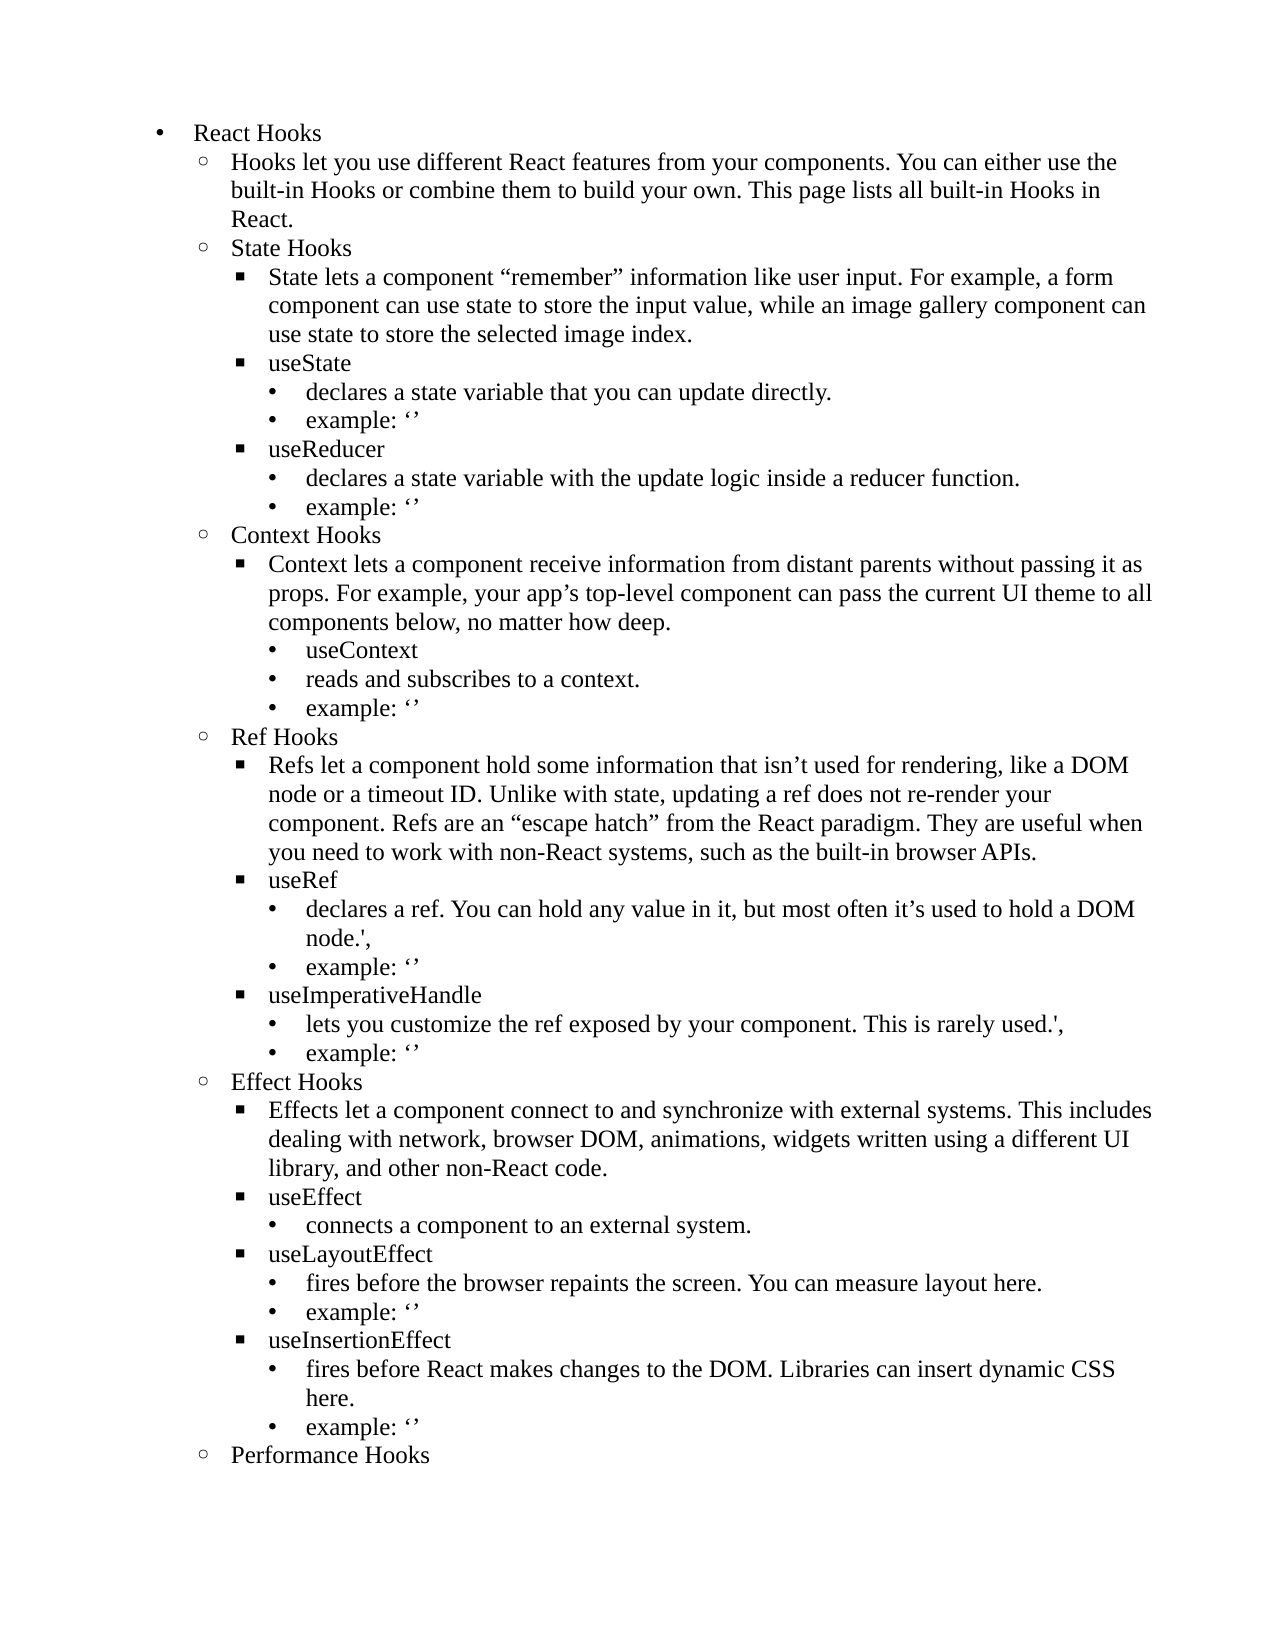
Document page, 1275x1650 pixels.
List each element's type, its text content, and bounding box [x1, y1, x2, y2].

list declares a ref. You can hold any value in it, but most often it’s used to hold a DOM node.', [268, 894, 1157, 952]
list example: ‘’ [268, 693, 1157, 722]
list example: ‘’ [268, 1297, 1157, 1326]
list Context Hooks [193, 521, 1157, 549]
list useState [231, 348, 1157, 377]
list State Hooks [193, 233, 1157, 262]
list example: ‘’ [268, 1038, 1157, 1067]
list example: ‘’ [268, 1412, 1157, 1441]
list State lets a component “remember” information like user input. For example, a form component can use state to store the input value, while an image gallery component can use state to store the selected image index. [231, 262, 1157, 348]
list useReducer [231, 434, 1157, 463]
list declares a state variable with the update logic inside a reducer function. [268, 463, 1157, 492]
list Effect Hooks [193, 1067, 1157, 1096]
list declares a state variable that you can update directly. [268, 377, 1157, 406]
list Ref Hooks [193, 722, 1157, 751]
list useContext [268, 636, 1157, 664]
list useLayoutEffect [231, 1239, 1157, 1268]
list Refs let a component hold some information that isn’t used for rendering, like a DOM node or a timeout ID. Unlike with state, updating a ref does not re-render your component. Refs are an “escape hatch” from the React paradigm. They are useful when you need to work with non-React systems, such as the built-in browser APIs. [231, 751, 1157, 866]
list connects a component to an external system. [268, 1211, 1157, 1239]
list Hooks let you use different React features from your components. You can either use the built-in Hooks or combine them to build your own. This page lists all built-in Hooks in React. [193, 147, 1157, 233]
list useImperativeHandle [231, 981, 1157, 1009]
list React Hooks [156, 118, 1157, 147]
list example: ‘’ [268, 492, 1157, 521]
list example: ‘’ [268, 952, 1157, 981]
list useInsertionEffect [231, 1326, 1157, 1354]
list lets you customize the ref exposed by your component. This is rarely used.', [268, 1009, 1157, 1038]
list useEffect [231, 1182, 1157, 1211]
list Performance Hooks [193, 1441, 1157, 1469]
list Effects let a component connect to and synchronize with external systems. This includes dealing with network, browser DOM, animations, widgets written using a different UI library, and other non-React code. [231, 1096, 1157, 1182]
list reads and subscribes to a context. [268, 664, 1157, 693]
list example: ‘’ [268, 406, 1157, 434]
list fires before the browser repaints the screen. You can measure layout here. [268, 1268, 1157, 1297]
list fires before React makes changes to the DOM. Libraries can insert dynamic CSS here. [268, 1354, 1157, 1412]
list Context lets a component receive information from distant parents without passing it as props. For example, your app’s top-level component can pass the current UI theme to all components below, no matter how deep. [231, 549, 1157, 636]
list useRef [231, 866, 1157, 894]
